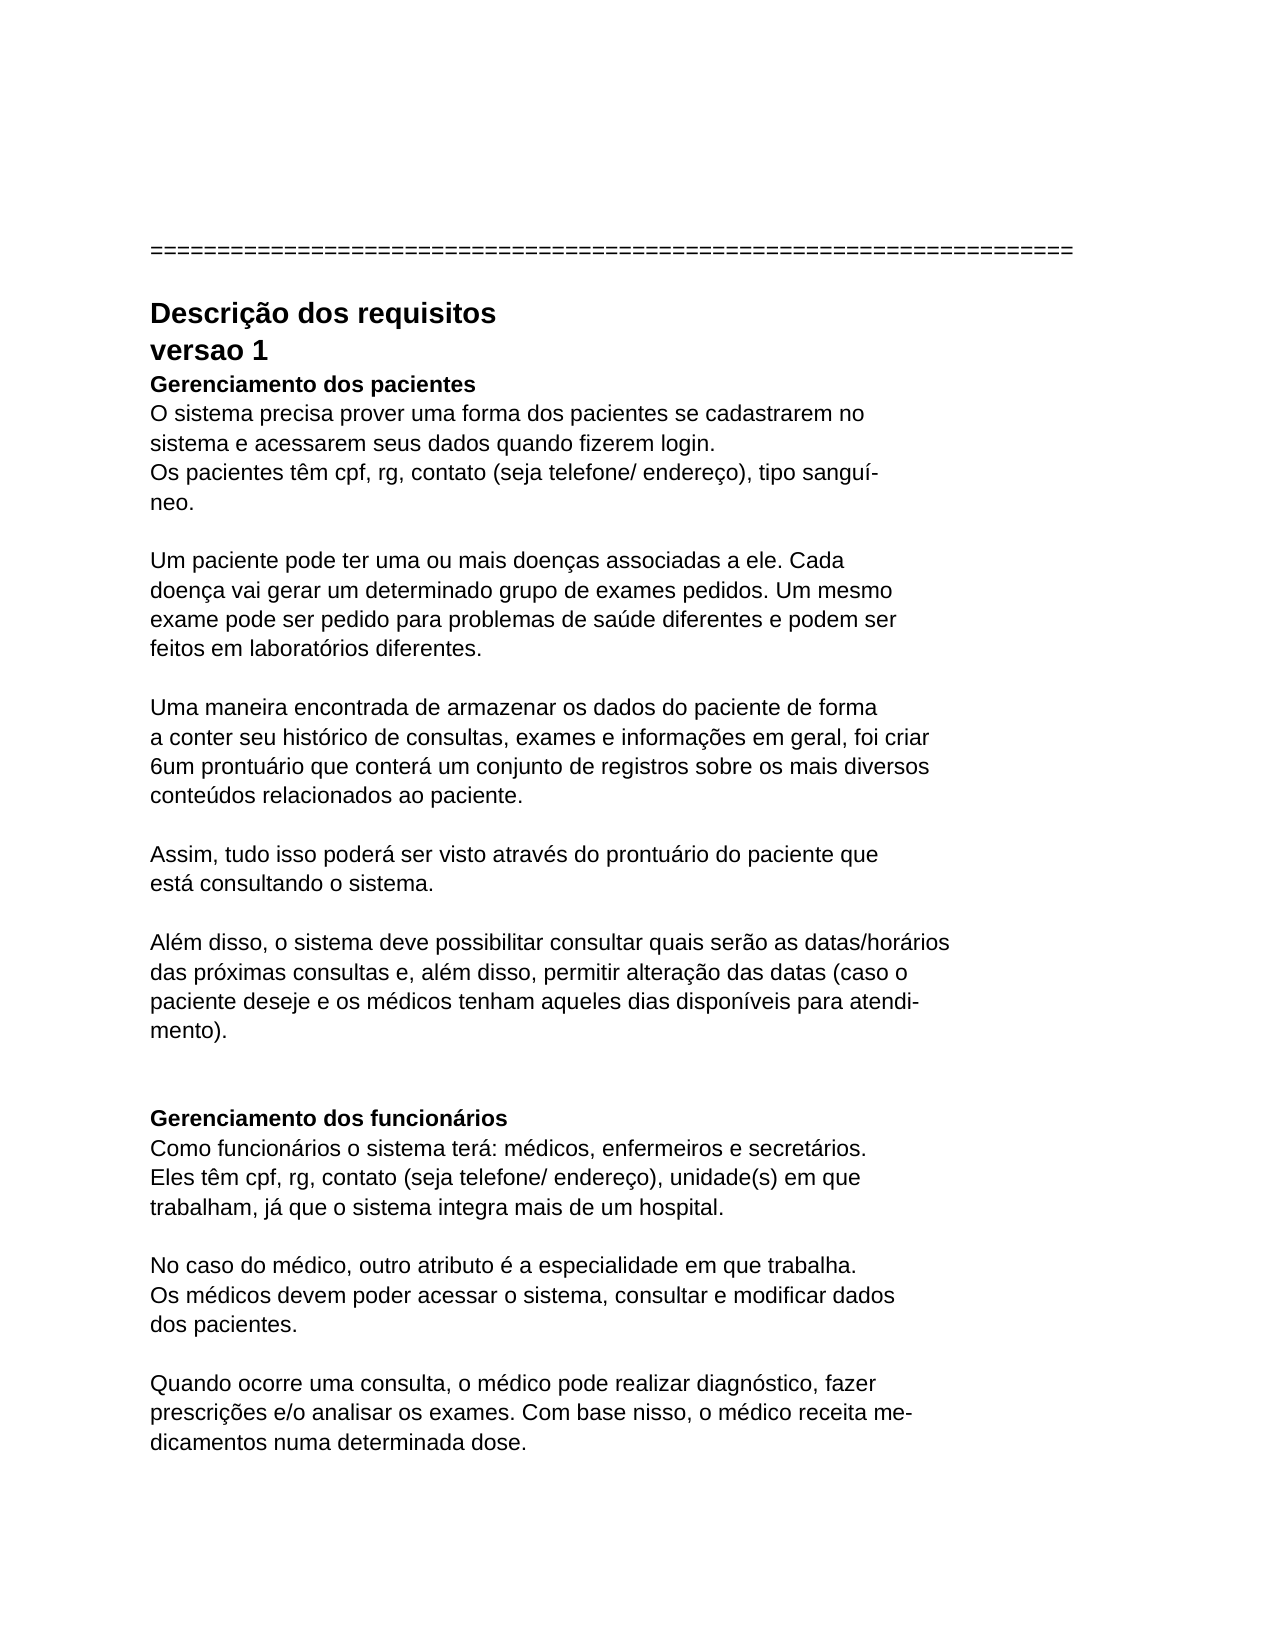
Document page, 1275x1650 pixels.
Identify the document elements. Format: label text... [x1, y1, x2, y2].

text dicamentos numa determinada dose. [150, 1429, 1125, 1455]
text feitos em laboratórios diferentes. [150, 636, 1125, 662]
text dos pacientes. [150, 1312, 1125, 1337]
text Quando ocorre uma consulta, o médico pode realizar diagnóstico, fazer [150, 1370, 1125, 1396]
text ===================================================================== [150, 238, 1125, 264]
text está consultando o sistema. [150, 871, 1125, 897]
text Como funcionários o sistema terá: médicos, enfermeiros e secretários. [150, 1135, 1125, 1161]
text exame pode ser pedido para problemas de saúde diferentes e podem ser [150, 607, 1125, 632]
text Os pacientes têm cpf, rg, contato (seja telefone/ endereço), tipo sanguí- [150, 460, 1125, 485]
text Um paciente pode ter uma ou mais doenças associadas a ele. Cada [150, 548, 1125, 573]
text Uma maneira encontrada de armazenar os dados do paciente de forma [150, 695, 1125, 720]
text doença vai gerar um determinado grupo de exames pedidos. Um mesmo [150, 577, 1125, 603]
text sistema e acessarem seus dados quando fizerem login. [150, 430, 1125, 456]
text No caso do médico, outro atributo é a especialidade em que trabalha. [150, 1253, 1125, 1278]
text neo. [150, 489, 1125, 515]
text Assim, tudo isso poderá ser visto através do prontuário do paciente que [150, 842, 1125, 867]
text Gerenciamento dos pacientes [150, 372, 1125, 397]
text Além disso, o sistema deve possibilitar consultar quais serão as datas/horários [150, 930, 1125, 955]
text Os médicos devem poder acessar o sistema, consultar e modificar dados [150, 1282, 1125, 1308]
text Eles têm cpf, rg, contato (seja telefone/ endereço), unidade(s) em que [150, 1165, 1125, 1190]
text O sistema precisa prover uma forma dos pacientes se cadastrarem no [150, 401, 1125, 427]
text mento). [150, 1018, 1125, 1043]
text prescrições e/o analisar os exames. Com base nisso, o médico receita me- [150, 1400, 1125, 1425]
text trabalham, já que o sistema integra mais de um hospital. [150, 1194, 1125, 1220]
text das próximas consultas e, além disso, permitir alteração das datas (caso o [150, 959, 1125, 985]
text conteúdos relacionados ao paciente. [150, 783, 1125, 808]
text a conter seu histórico de consultas, exames e informações em geral, foi criar [150, 724, 1125, 750]
text versao 1 [150, 334, 1125, 367]
text Descrição dos requisitos [150, 297, 1125, 329]
text Gerenciamento dos funcionários [150, 1106, 1125, 1132]
text paciente deseje e os médicos tenham aqueles dias disponíveis para atendi- [150, 988, 1125, 1014]
text 6um prontuário que conterá um conjunto de registros sobre os mais diversos [150, 753, 1125, 779]
